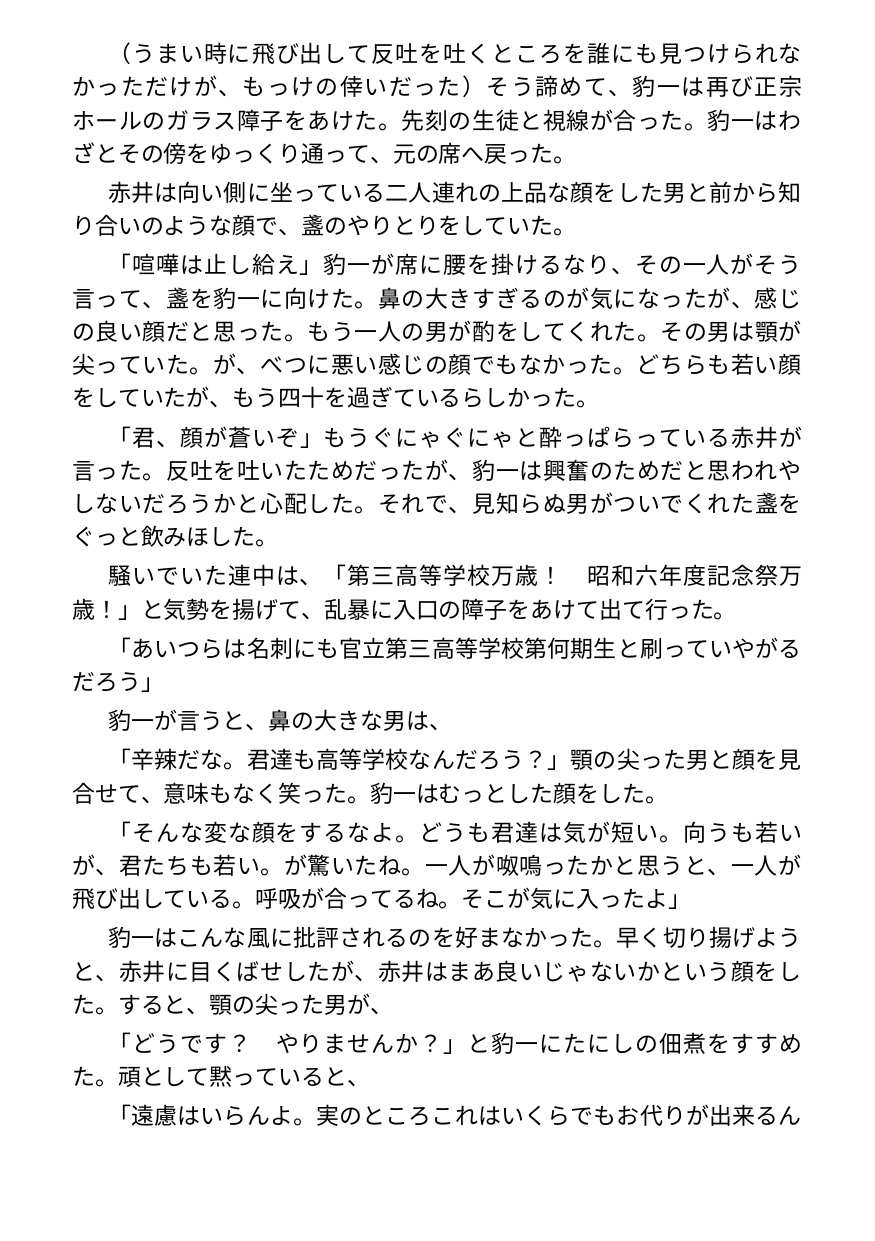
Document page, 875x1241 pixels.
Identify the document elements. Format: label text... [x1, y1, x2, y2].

text 赤井は向い側に坐っている二人連れの上品な顔をした男と前から知り合いのような顔で、盞のやりとりをしていた。 [72, 175, 802, 241]
text 騒いでいた連中は、「第三高等学校万歳！ 昭和六年度記念祭万歳！」と気勢を揚げて、乱暴に入口の障子をあけて出て行った。 [72, 558, 802, 625]
text 豹一はこんな風に批評されるのを好まなかった。早く切り揚げようと、赤井に目くばせしたが、赤井はまあ良いじゃないかという顔をした。すると、顎の尖った男が、 [72, 920, 802, 1020]
text 「喧嘩は止し給え」豹一が席に腰を掛けるなり、その一人がそう言って、盞を豹一に向けた。鼻の大きすぎるのが気になったが、感じの良い顔だと思った。もう一人の男が酌をしてくれた。その男は顎が尖っていた。が、べつに悪い感じの顔でもなかった。どちらも若い顔をしていたが、もう四十を過ぎているらしかった。 [72, 247, 802, 413]
text 豹一が言うと、鼻の大きな男は、 [72, 703, 802, 736]
text 「遠慮はいらんよ。実のところこれはいくらでもお代りが出来るん [72, 1098, 802, 1131]
text 「辛辣だな。君達も高等学校なんだろう？」顎の尖った男と顔を見合せて、意味もなく笑った。豹一はむっとした顔をした。 [72, 742, 802, 809]
text 「君、顔が蒼いぞ」もうぐにゃぐにゃと酔っぱらっている赤井が言った。反吐を吐いたためだったが、豹一は興奮のためだと思われやしないだろうかと心配した。それで、見知らぬ男がついでくれた盞をぐっと飲みほした。 [72, 419, 802, 552]
text 「そんな変な顔をするなよ。どうも君達は気が短い。向うも若いが、君たちも若い。が驚いたね。一人が呶鳴ったかと思うと、一人が飛び出している。呼吸が合ってるね。そこが気に入ったよ」 [72, 814, 802, 914]
text （うまい時に飛び出して反吐を吐くところを誰にも見つけられなかっただけが、もっけの倖いだった）そう諦めて、豹一は再び正宗ホールのガラス障子をあけた。先刻の生徒と視線が合った。豹一はわざとその傍をゆっくり通って、元の席へ戻った。 [72, 36, 802, 169]
text 「あいつらは名刺にも官立第三高等学校第何期生と刷っていやがるだろう」 [72, 631, 802, 697]
text 「どうです？ やりませんか？」と豹一にたにしの佃煮をすすめた。頑として黙っていると、 [72, 1026, 802, 1092]
